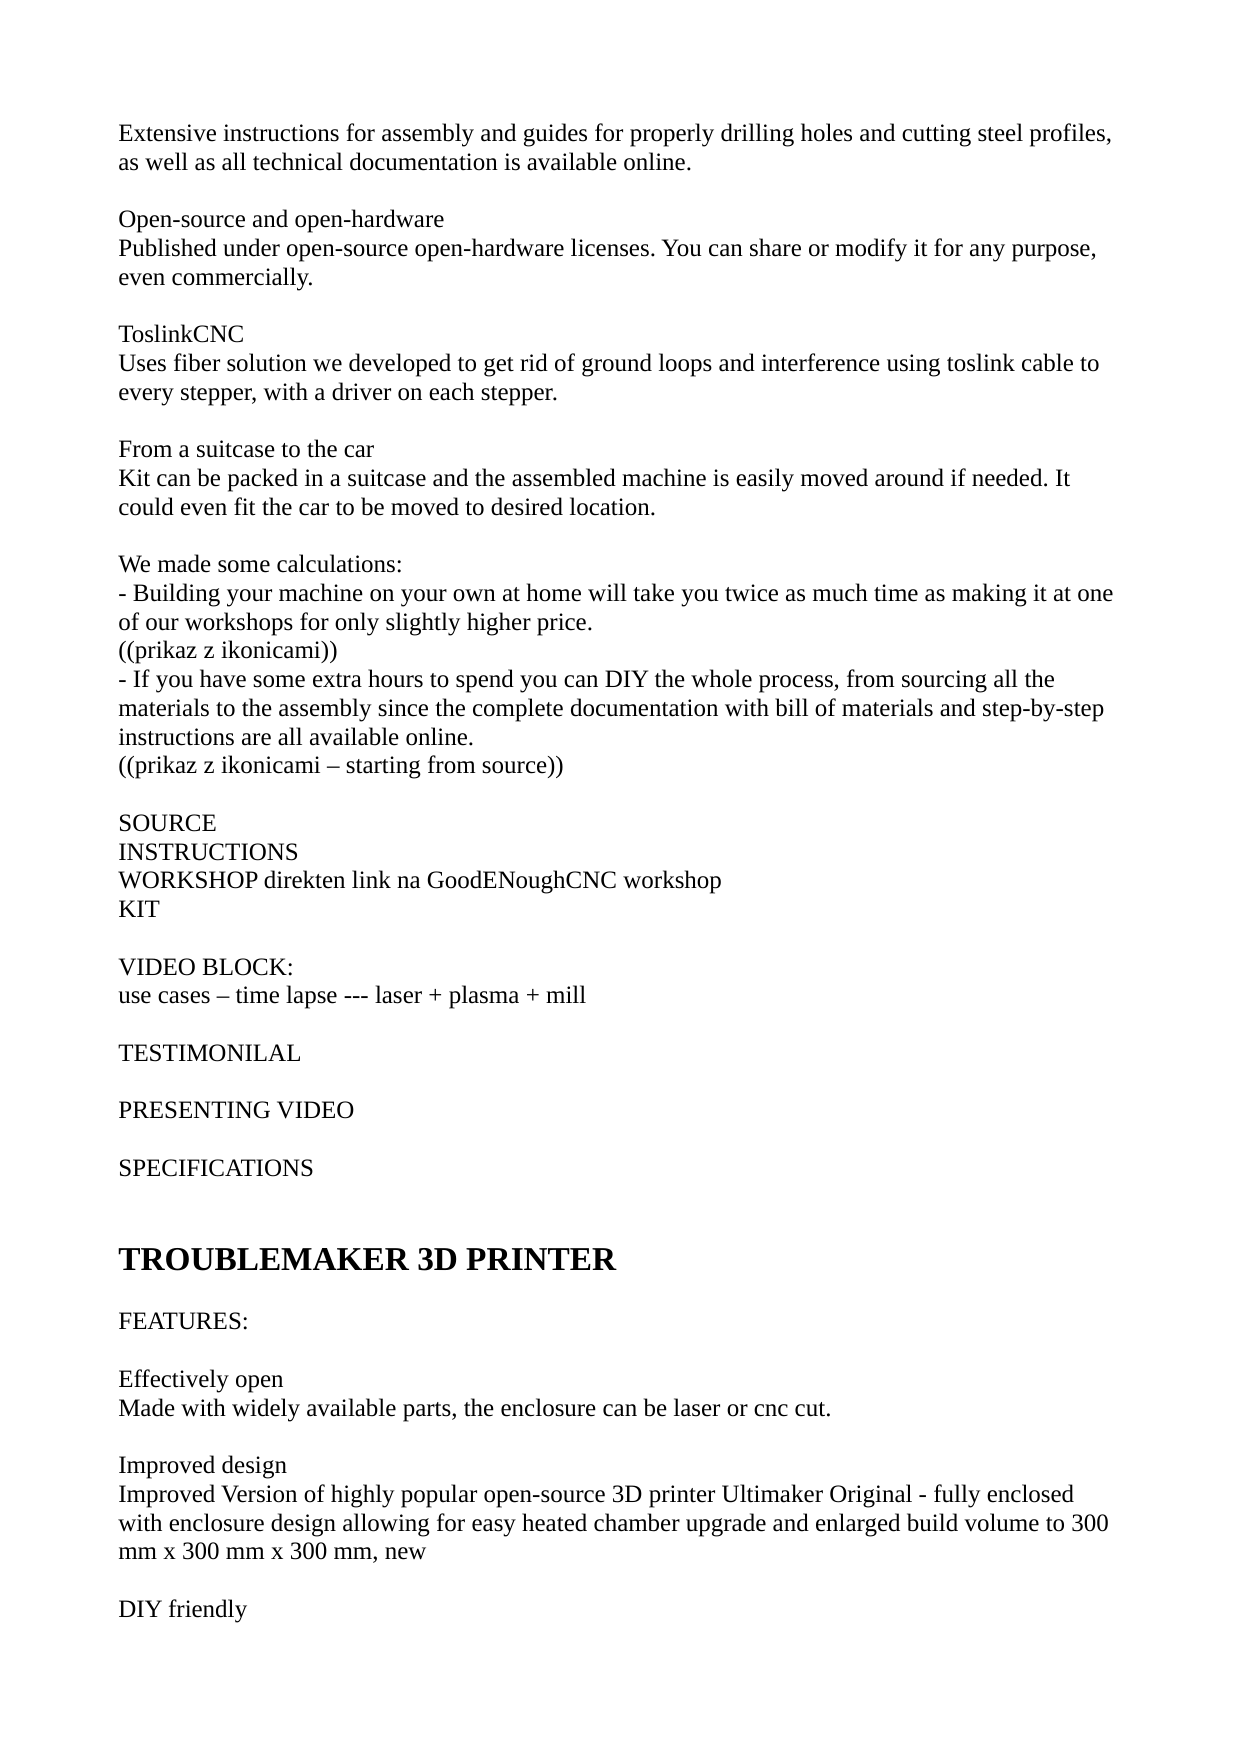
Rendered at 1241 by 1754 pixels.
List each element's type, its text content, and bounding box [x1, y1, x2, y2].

text - If you have some extra hours to spend you can DIY the whole process, from sourcing all the materials to the assembly since the complete documentation with bill of materials and step-by-step instructions are all available online. [118, 664, 1122, 751]
text Made with widely available parts, the enclosure can be laser or cnc cut. [118, 1393, 1122, 1421]
text TESTIMONILAL [118, 1038, 1122, 1067]
text TROUBLEMAKER 3D PRINTER [118, 1239, 1122, 1278]
text - Building your machine on your own at home will take you twice as much time as making it at one of our workshops for only slightly higher price. [118, 578, 1122, 636]
text ((prikaz z ikonicami – starting from source)) [118, 751, 1122, 779]
text Improved design [118, 1450, 1122, 1479]
text VIDEO BLOCK: [118, 952, 1122, 981]
text Improved Version of highly popular open-source 3D printer Ultimaker Original - fully enclosed with enclosure design allowing for easy heated chamber upgrade and enlarged build volume to 300 mm x 300 mm x 300 mm, new [118, 1479, 1122, 1565]
text ToslinkCNC [118, 319, 1122, 348]
text WORKSHOP direkten link na GoodENoughCNC workshop [118, 866, 1122, 894]
text Kit can be packed in a suitcase and the assembled machine is easily moved around if needed. It could even fit the car to be moved to desired location. [118, 463, 1122, 521]
text Published under open-source open-hardware licenses. You can share or modify it for any purpose, even commercially. [118, 233, 1122, 291]
text We made some calculations: [118, 549, 1122, 578]
text From a suitcase to the car [118, 434, 1122, 463]
text Effectively open [118, 1364, 1122, 1393]
text use cases – time lapse --- laser + plasma + mill [118, 981, 1122, 1009]
text Extensive instructions for assembly and guides for properly drilling holes and cutting steel profiles, as well as all technical documentation is available online. [118, 118, 1122, 176]
text FEATURES: [118, 1306, 1122, 1335]
text DIY friendly [118, 1594, 1122, 1623]
text Open-source and open-hardware [118, 204, 1122, 233]
text KIT [118, 894, 1122, 923]
text PRESENTING VIDEO [118, 1096, 1122, 1124]
text SPECIFICATIONS [118, 1153, 1122, 1182]
text ((prikaz z ikonicami)) [118, 636, 1122, 664]
text INSTRUCTIONS [118, 837, 1122, 866]
text Uses fiber solution we developed to get rid of ground loops and interference using toslink cable to every stepper, with a driver on each stepper. [118, 348, 1122, 406]
text SOURCE [118, 808, 1122, 837]
